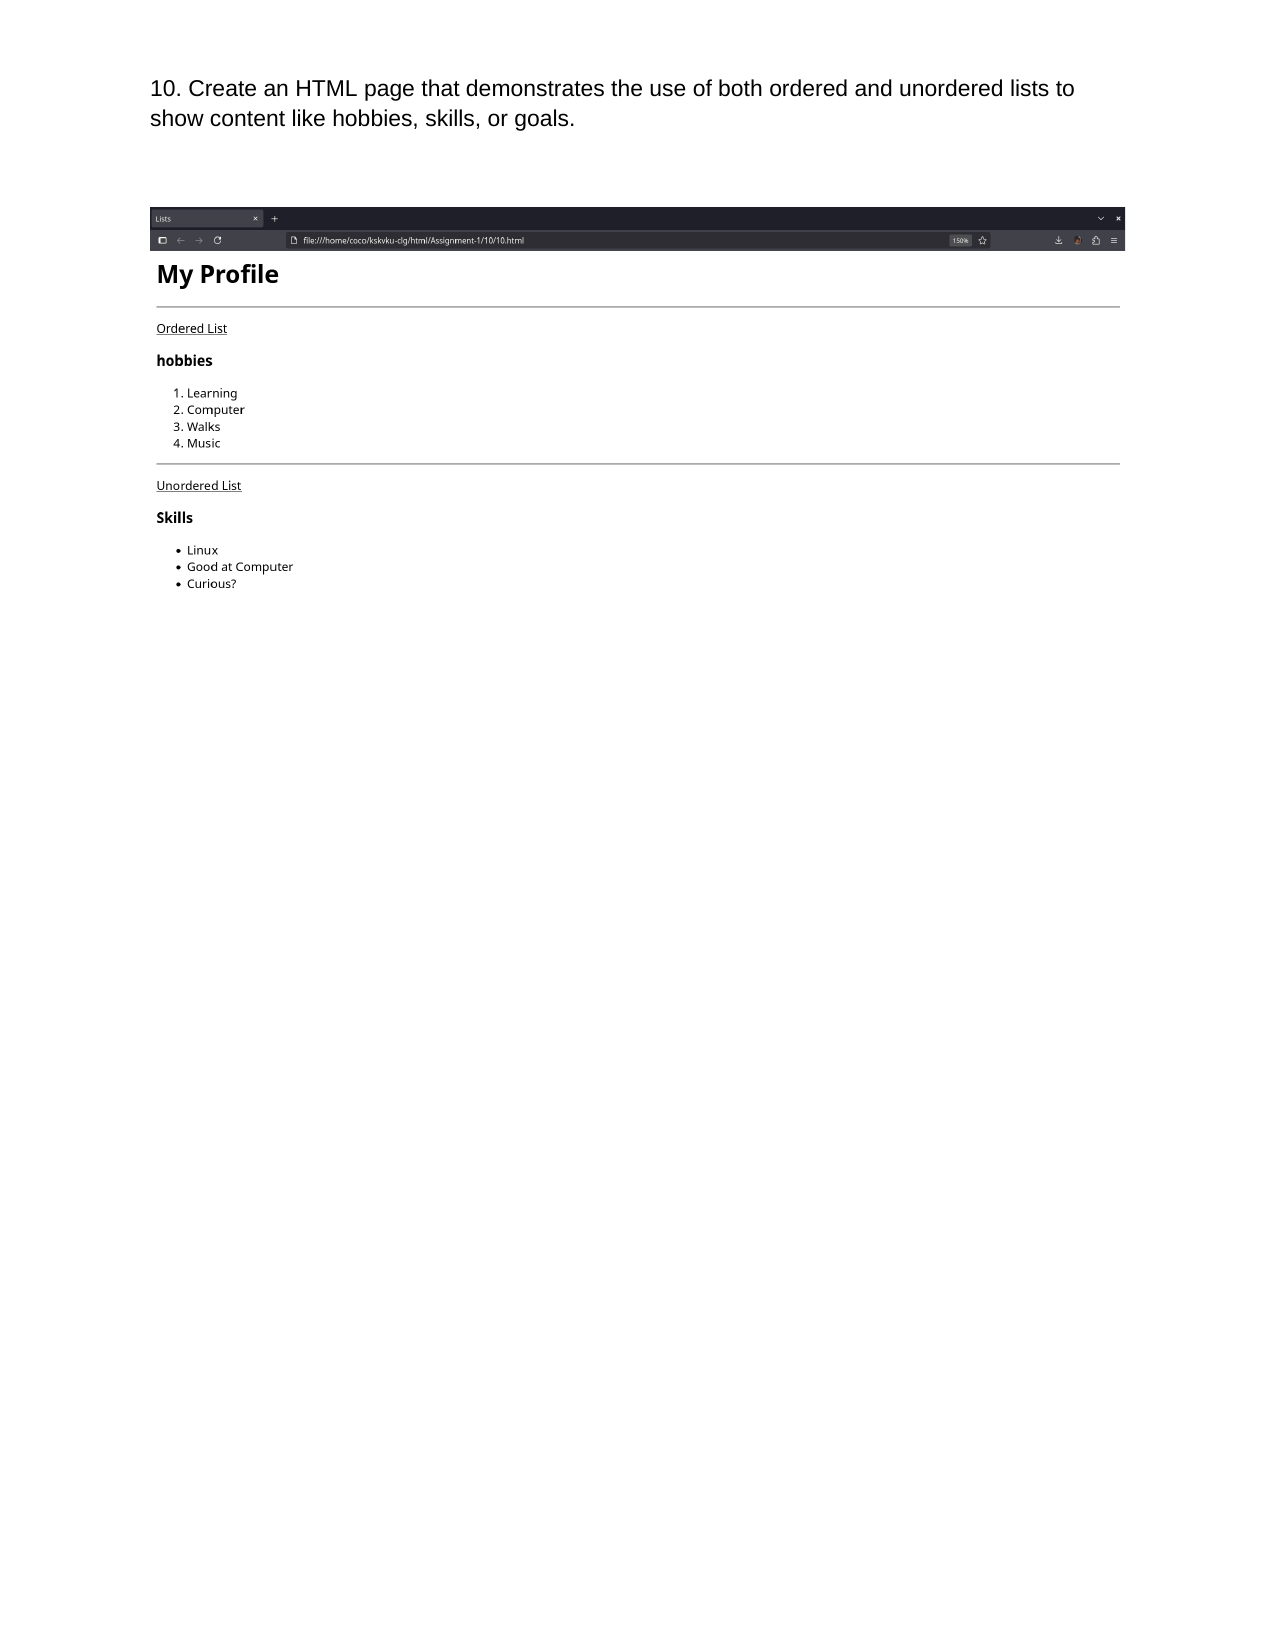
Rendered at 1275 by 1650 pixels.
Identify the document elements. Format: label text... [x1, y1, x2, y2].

text 10. Create an HTML page that demonstrates the use of both ordered and unordered lists to show content like hobbies, skills, or goals. [150, 75, 1125, 132]
picture [150, 207, 1125, 756]
